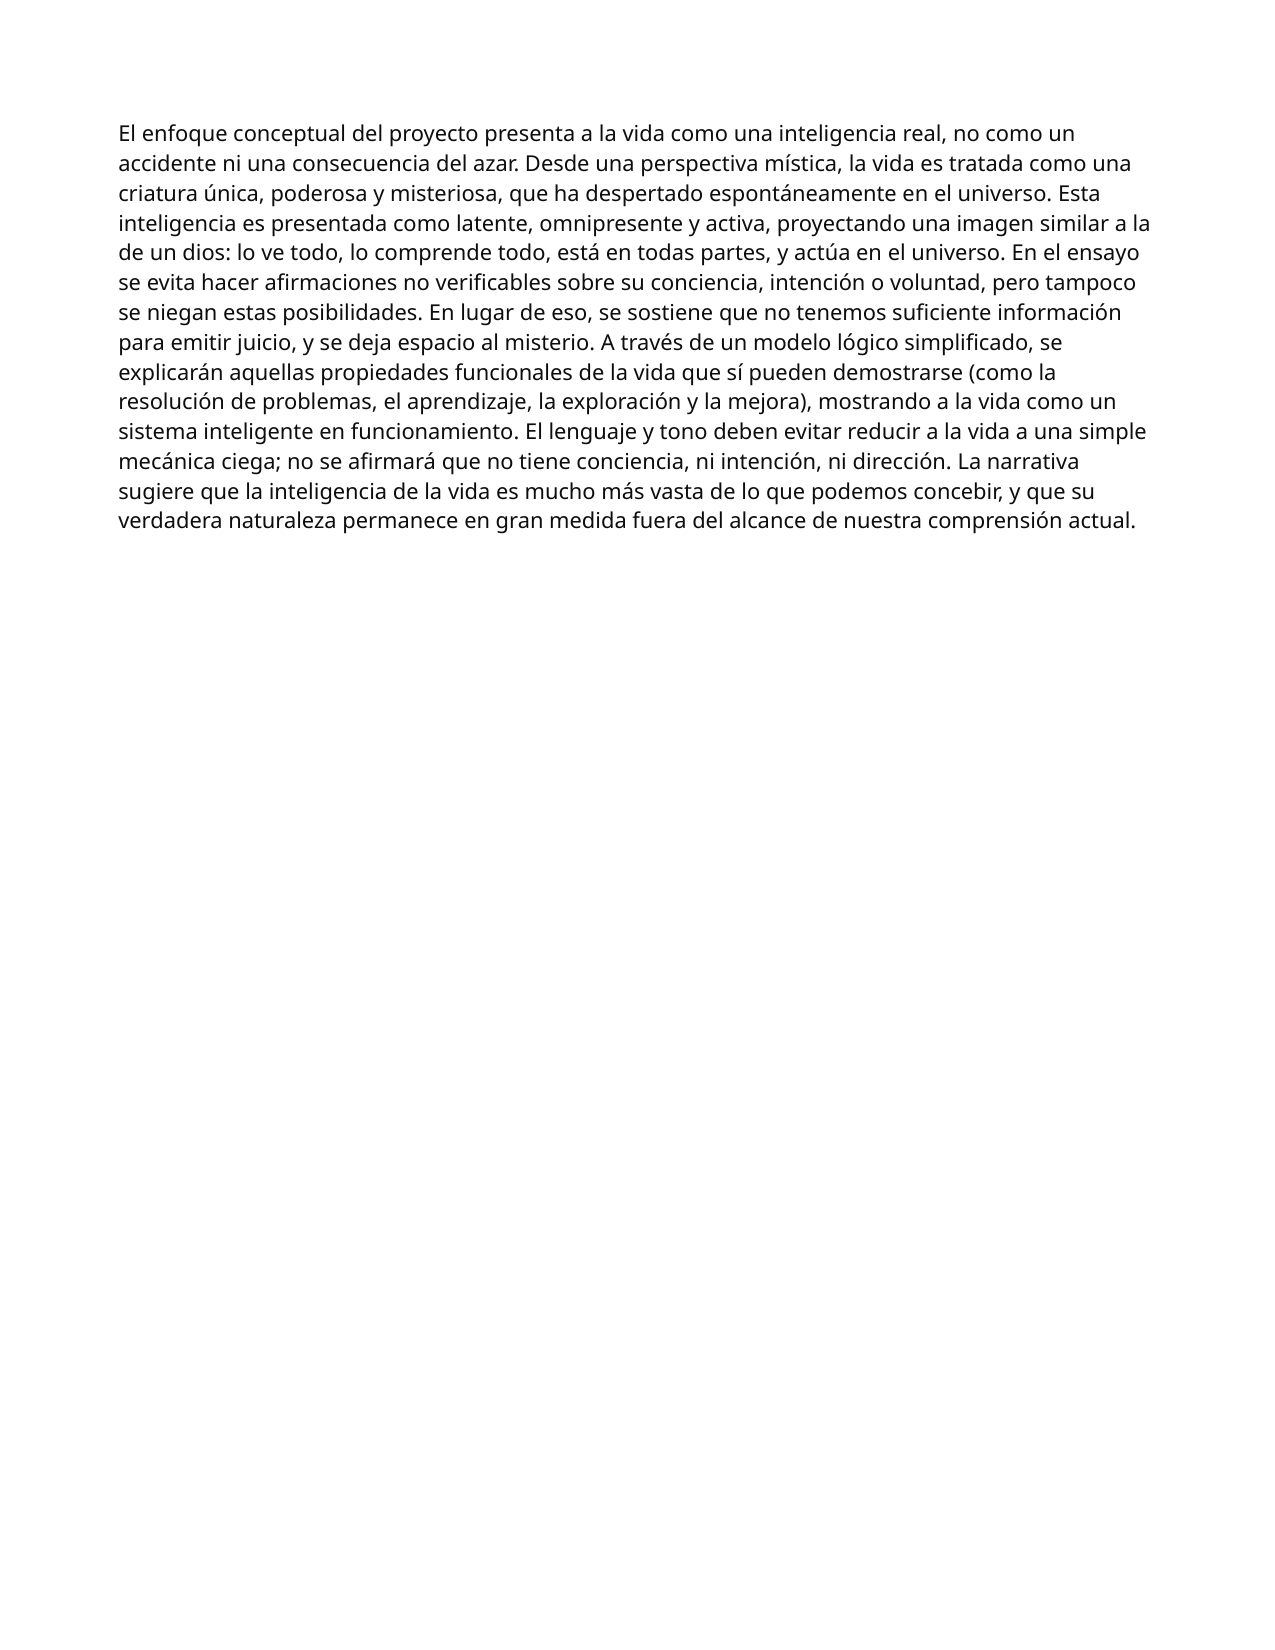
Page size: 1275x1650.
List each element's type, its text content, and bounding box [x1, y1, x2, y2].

text El enfoque conceptual del proyecto presenta a la vida como una inteligencia real, no como un accidente ni una consecuencia del azar. Desde una perspectiva mística, la vida es tratada como una criatura única, poderosa y misteriosa, que ha despertado espontáneamente en el universo. Esta inteligencia es presentada como latente, omnipresente y activa, proyectando una imagen similar a la de un dios: lo ve todo, lo comprende todo, está en todas partes, y actúa en el universo. En el ensayo se evita hacer afirmaciones no verificables sobre su conciencia, intención o voluntad, pero tampoco se niegan estas posibilidades. En lugar de eso, se sostiene que no tenemos suficiente información para emitir juicio, y se deja espacio al misterio. A través de un modelo lógico simplificado, se explicarán aquellas propiedades funcionales de la vida que sí pueden demostrarse (como la resolución de problemas, el aprendizaje, la exploración y la mejora), mostrando a la vida como un sistema inteligente en funcionamiento. El lenguaje y tono deben evitar reducir a la vida a una simple mecánica ciega; no se afirmará que no tiene conciencia, ni intención, ni dirección. La narrativa sugiere que la inteligencia de la vida es mucho más vasta de lo que podemos concebir, y que su verdadera naturaleza permanece en gran medida fuera del alcance de nuestra comprensión actual. [118, 118, 1157, 535]
